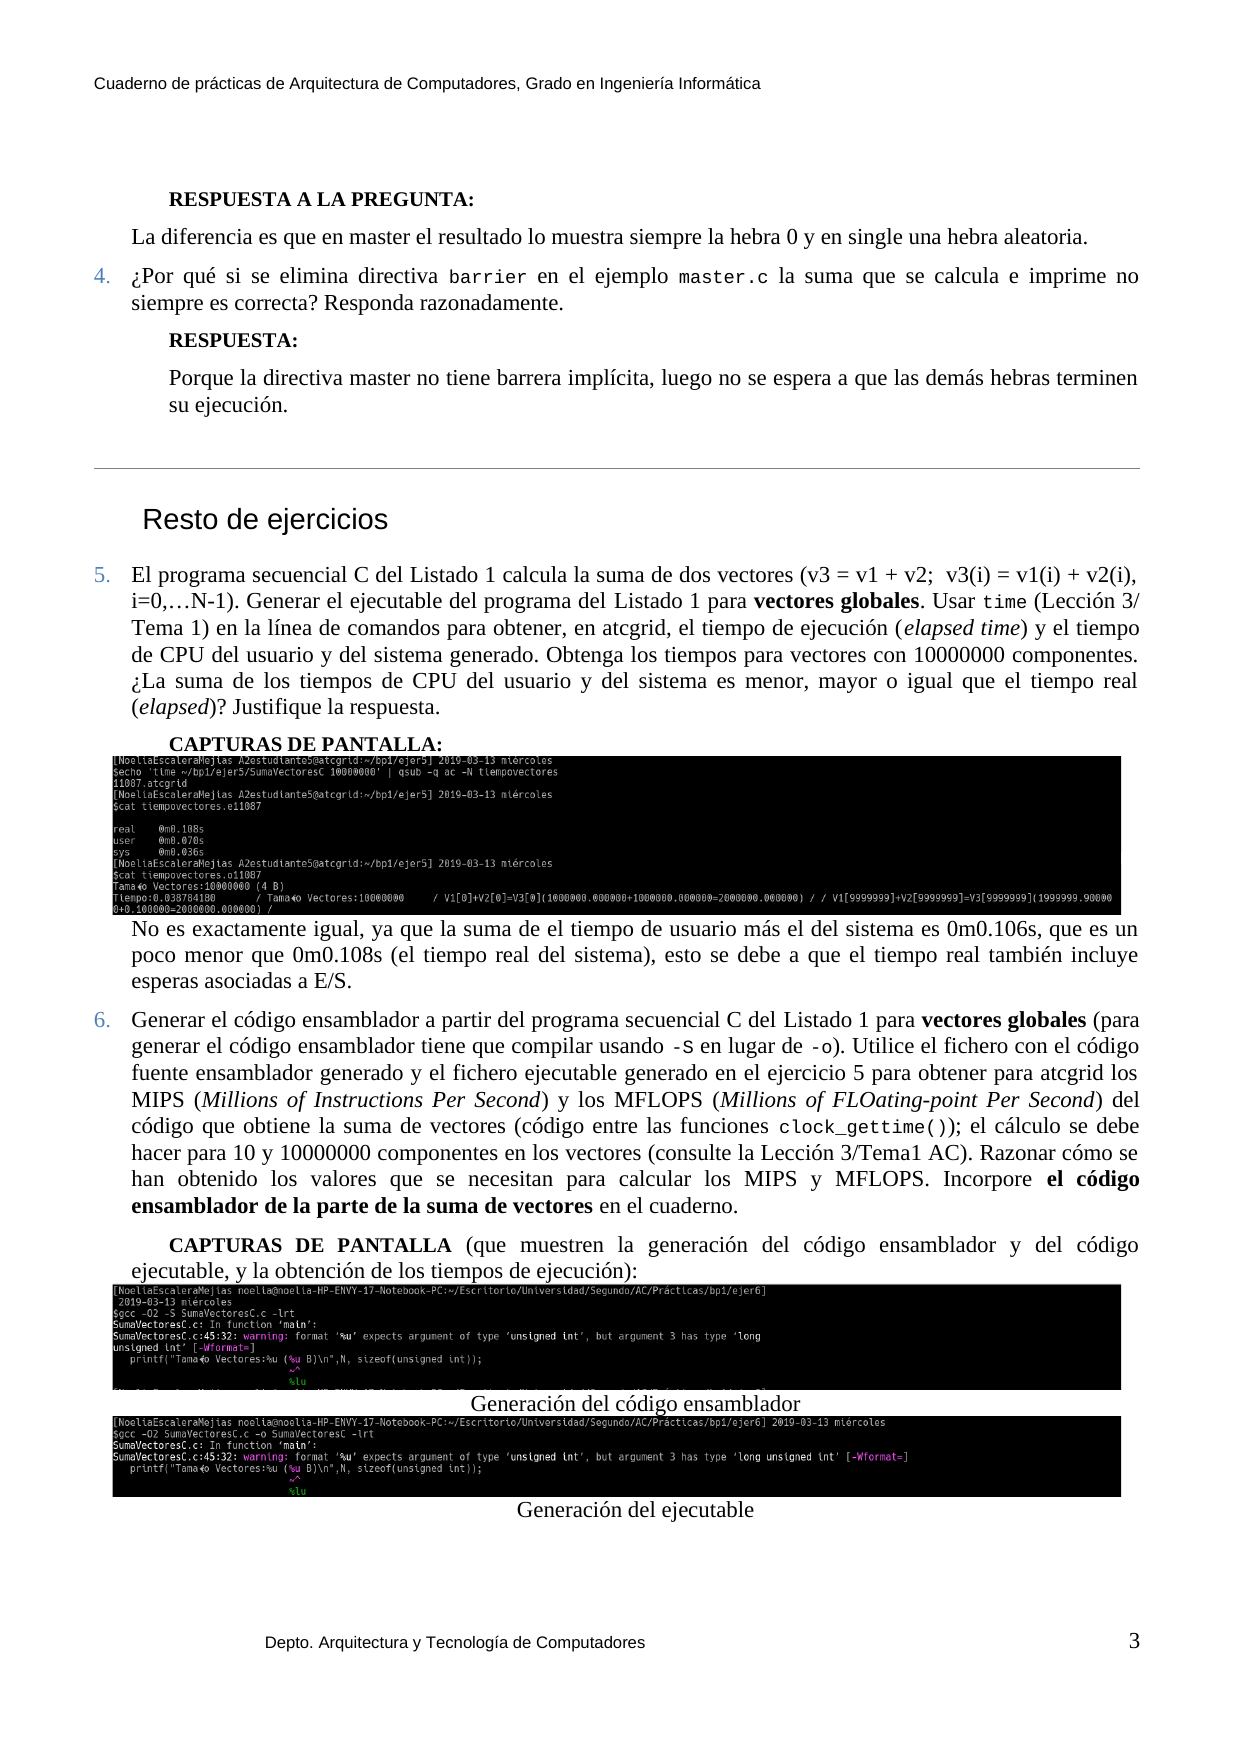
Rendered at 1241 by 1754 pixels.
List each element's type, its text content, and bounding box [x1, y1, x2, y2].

picture [112, 1283, 1122, 1390]
list No es exactamente igual, ya que la suma de el tiempo de usuario más el del sistema es 0m0.106s, que es un poco menor que 0m0.108s (el tiempo real del sistema), esto se debe a que el tiempo real también incluye esperas asociadas a E/S. [131, 769, 1140, 994]
text La diferencia es que en master el resultado lo muestra siempre la hebra 0 y en single una hebra aleatoria. [131, 223, 1140, 249]
subtitle Resto de ejercicios [94, 502, 1140, 536]
text RESPUESTA: [169, 328, 1140, 352]
list ¿Por qué si se elimina directiva barrier en el ejemplo master.c la suma que se calcula e imprime no siempre es correcta? Responda razonadamente. [94, 262, 1140, 315]
text Generación del ejecutable [131, 1429, 1140, 1523]
picture [112, 756, 1122, 915]
text Porque la directiva master no tiene barrera implícita, luego no se espera a que las demás hebras terminen su ejecución. [169, 364, 1140, 417]
text Generación del código ensamblador [131, 1296, 1140, 1416]
list CAPTURAS DE PANTALLA (que muestren la generación del código ensamblador y del código ejecutable, y la obtención de los tiempos de ejecución): [94, 1231, 1140, 1283]
picture [112, 1416, 1122, 1497]
list Generar el código ensamblador a partir del programa secuencial C del Listado 1 para vectores globales (para generar el código ensamblador tiene que compilar usando -S en lugar de -o). Utilice el fichero con el código fuente ensamblador generado y el fichero ejecutable generado en el ejercicio 5 para obtener para atcgrid los MIPS (Millions of Instructions Per Second) y los MFLOPS (Millions of FLOating-point Per Second) del código que obtiene la suma de vectores (código entre las funciones clock_gettime()); el cálculo se debe hacer para 10 y 10000000 componentes en los vectores (consulte la Lección 3/Tema1 AC). Razonar cómo se han obtenido los valores que se necesitan para calcular los MIPS y MFLOPS. Incorpore el código ensamblador de la parte de la suma de vectores en el cuaderno. [94, 1006, 1140, 1218]
text RESPUESTA A LA PREGUNTA: [169, 187, 1140, 211]
list El programa secuencial C del Listado 1 calcula la suma de dos vectores (v3 = v1 + v2; v3(i) = v1(i) + v2(i), i=0,…N-1). Generar el ejecutable del programa del Listado 1 para vectores globales. Usar time (Lección 3/ Tema 1) en la línea de comandos para obtener, en atcgrid, el tiempo de ejecución (elapsed time) y el tiempo de CPU del usuario y del sistema generado. Obtenga los tiempos para vectores con 10000000 componentes. ¿La suma de los tiempos de CPU del usuario y del sistema es menor, mayor o igual que el tiempo real (elapsed)? Justifique la respuesta. [94, 561, 1140, 720]
text CAPTURAS DE PANTALLA: [169, 732, 1140, 756]
